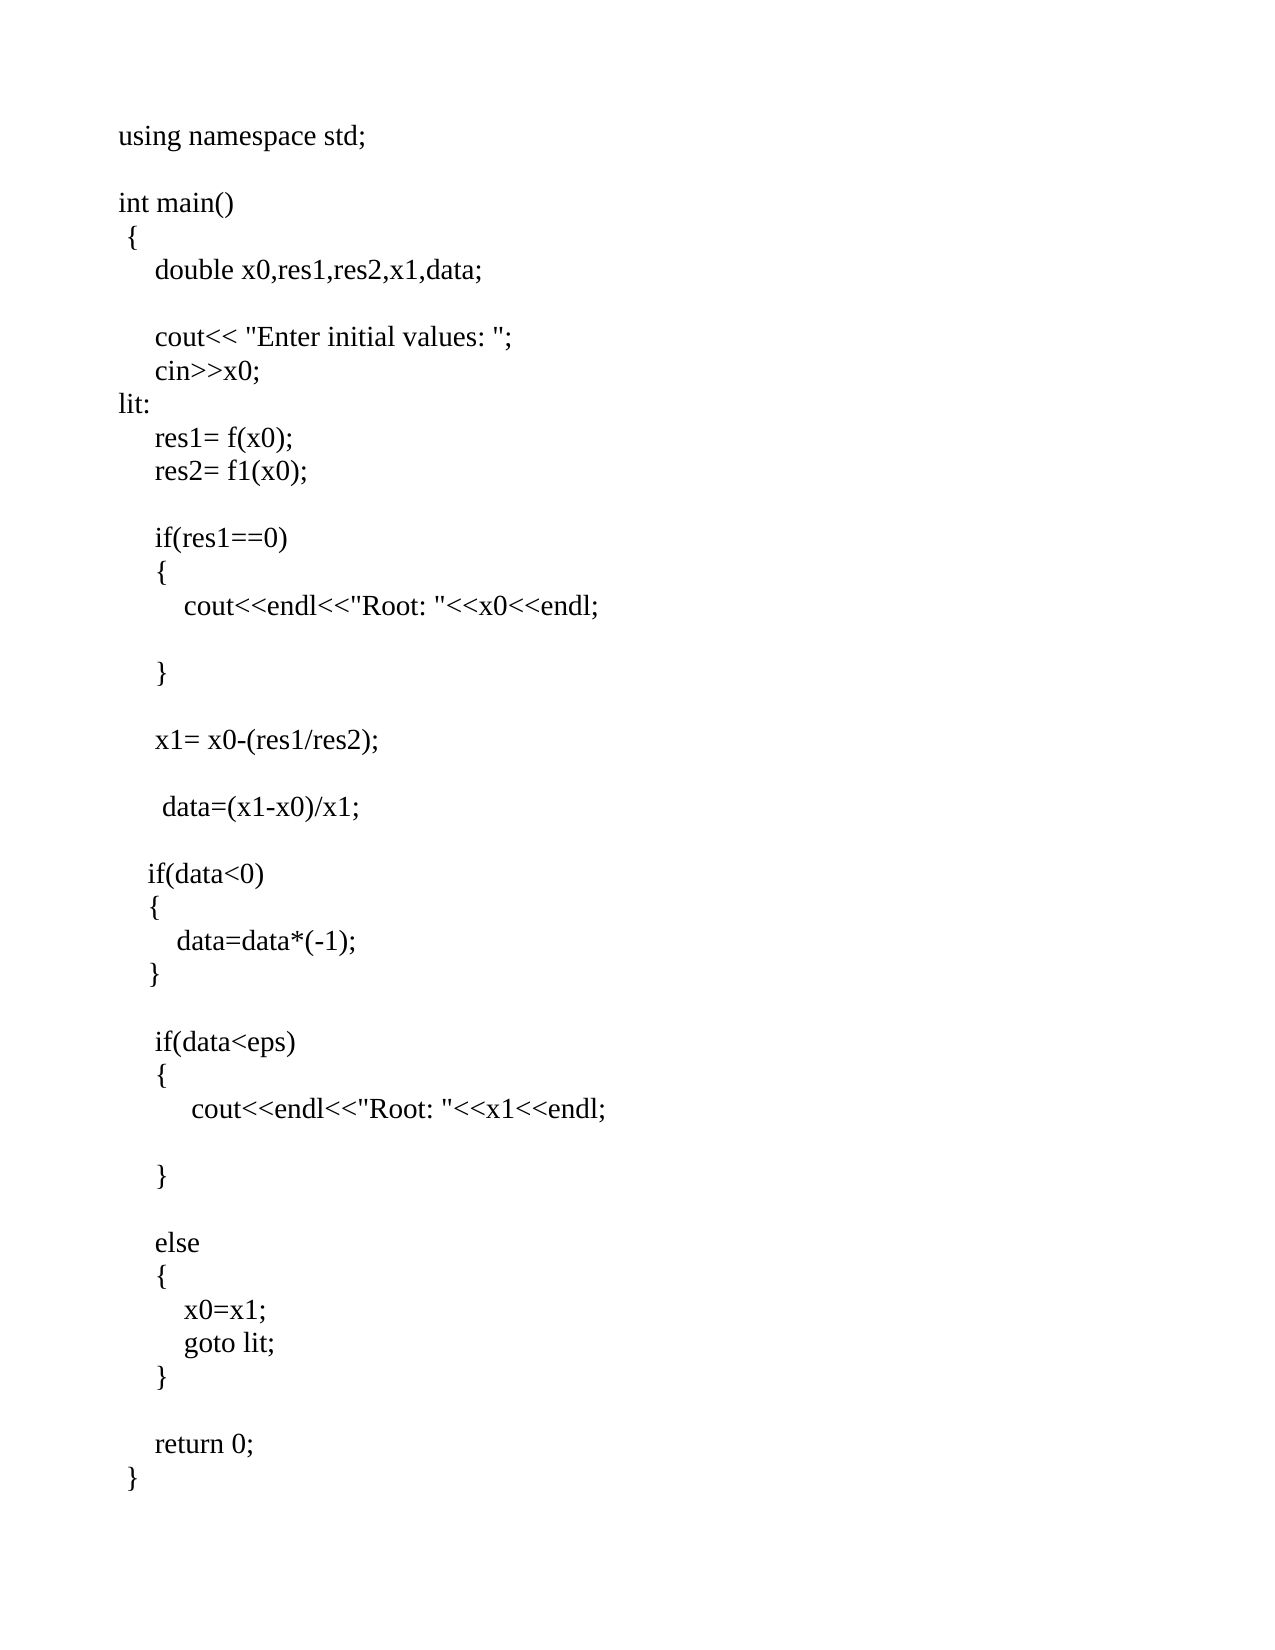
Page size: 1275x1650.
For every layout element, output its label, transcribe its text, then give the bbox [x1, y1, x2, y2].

text { [118, 219, 1157, 252]
text if(data<0) [118, 856, 1157, 889]
text { [118, 1258, 1157, 1292]
text x0=x1; [118, 1292, 1157, 1326]
text cout<< "Enter initial values: "; [118, 319, 1157, 353]
text cin>>x0; [118, 353, 1157, 386]
text } [118, 1158, 1157, 1191]
text res1= f(x0); [118, 420, 1157, 453]
text } [118, 1460, 1157, 1493]
text } [118, 957, 1157, 990]
text } [118, 655, 1157, 688]
text else [118, 1225, 1157, 1258]
text if(res1==0) [118, 521, 1157, 554]
text } [118, 1359, 1157, 1393]
text { [118, 1057, 1157, 1091]
text { [118, 889, 1157, 923]
text goto lit; [118, 1326, 1157, 1359]
text cout<<endl<<"Root: "<<x1<<endl; [118, 1091, 1157, 1124]
text x1= x0-(res1/res2); [118, 722, 1157, 755]
text cout<<endl<<"Root: "<<x0<<endl; [118, 588, 1157, 621]
text return 0; [118, 1426, 1157, 1460]
text using namespace std; [118, 118, 1157, 152]
text res2= f1(x0); [118, 453, 1157, 487]
text { [118, 554, 1157, 588]
text int main() [118, 185, 1157, 219]
text data=data*(-1); [118, 923, 1157, 957]
text double x0,res1,res2,x1,data; [118, 252, 1157, 286]
text if(data<eps) [118, 1024, 1157, 1057]
text data=(x1-x0)/x1; [118, 789, 1157, 822]
text lit: [118, 386, 1157, 420]
